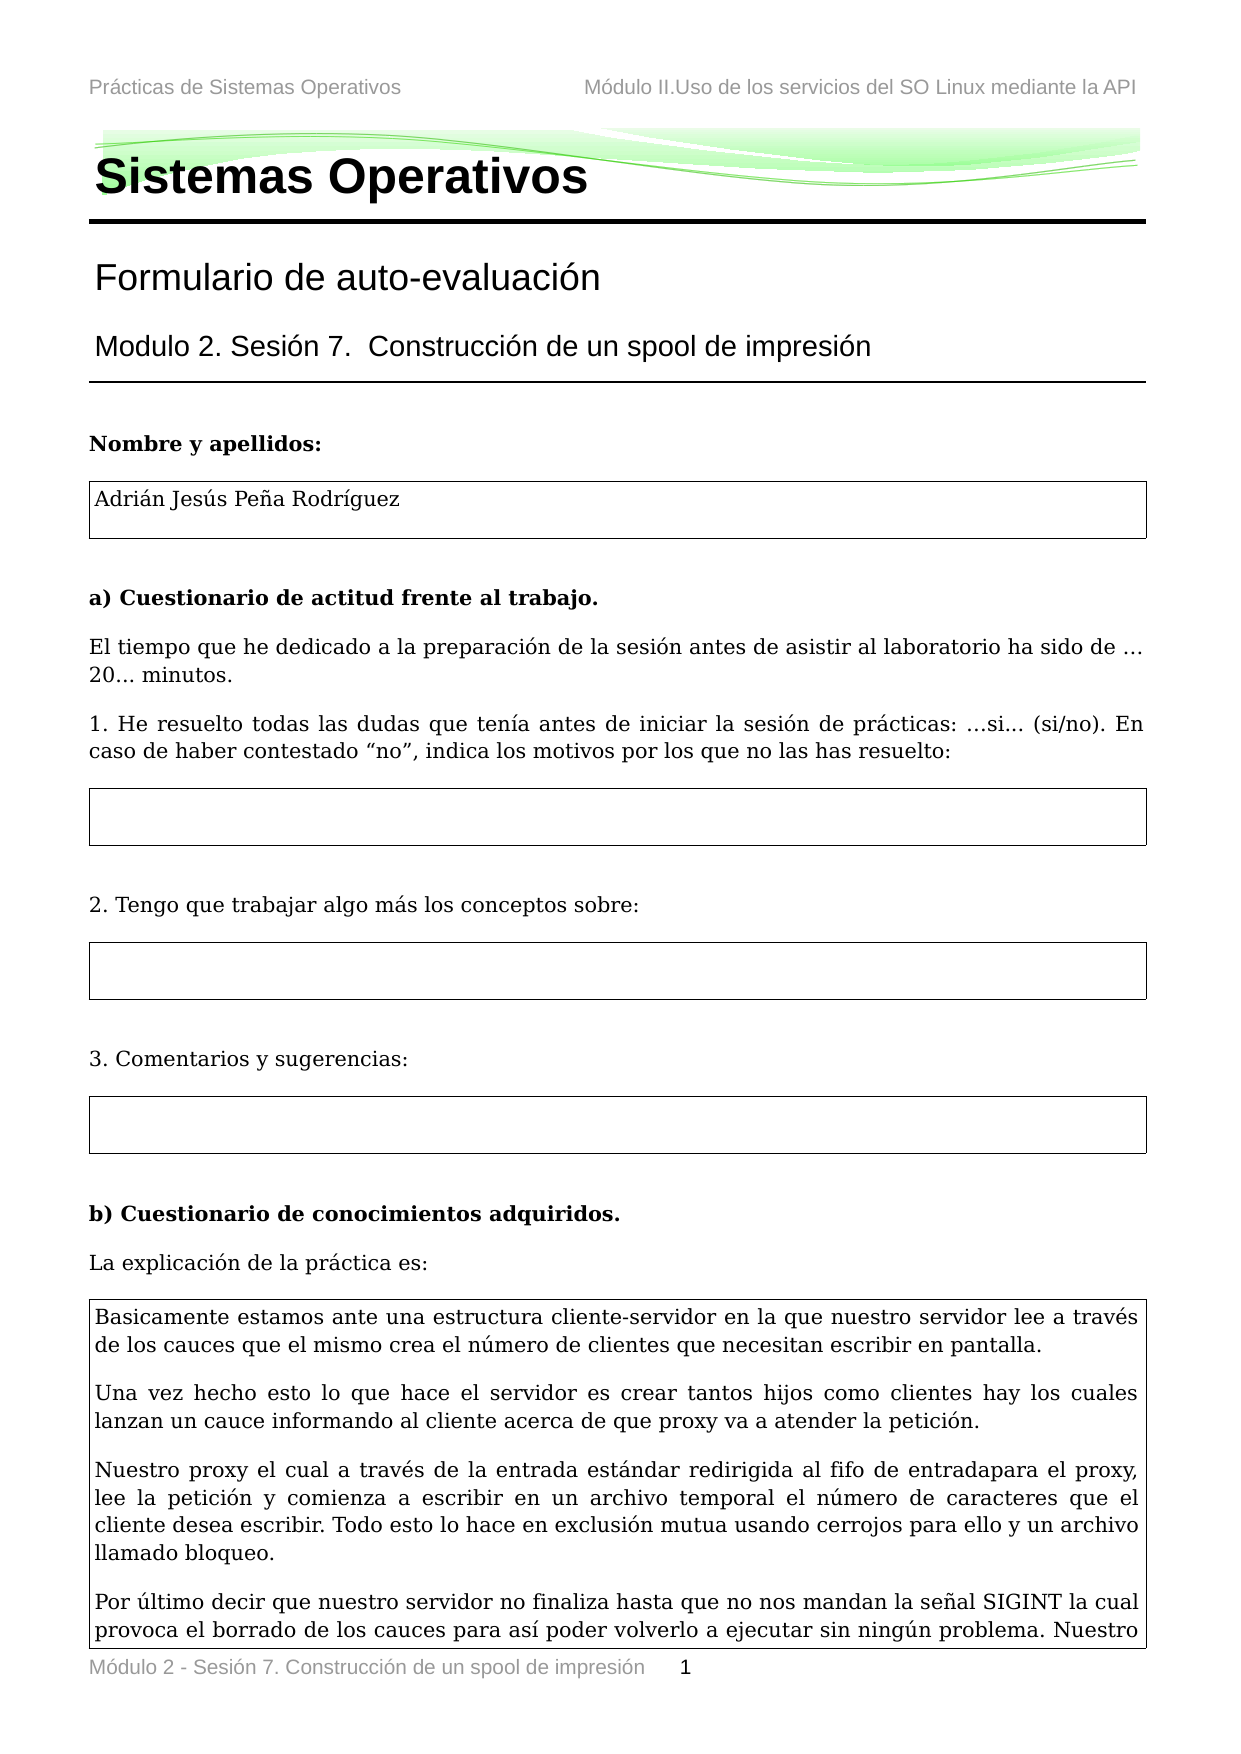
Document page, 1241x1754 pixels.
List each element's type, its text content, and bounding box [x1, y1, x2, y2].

text b) Cuestionario de conocimientos adquiridos. [89, 1202, 1146, 1226]
table_header Basicamente estamos ante una estructura cliente-servidor en la que nuestro servidor lee a través de los cauces que el mismo crea el número de clientes que necesitan escribir en pantalla. Una vez hecho esto lo que hace el servidor es crear tantos hijos como clientes hay los cuales lanzan un cauce informando al cliente acerca de que proxy va a atender la petición. Nuestro proxy el cual a través de la entrada estándar redirigida al fifo de entradapara el proxy, lee la petición y comienza a escribir en un archivo temporal el número de caracteres que el cliente desea escribir. Todo esto lo hace en exclusión mutua usando cerrojos para ello y un archivo llamado bloqueo. Por último decir que nuestro servidor no finaliza hasta que no nos mandan la señal SIGINT la cual provoca el borrado de los cauces para así poder volverlo a ejecutar sin ningún problema. Nuestro [90, 1300, 1146, 1648]
table_header [90, 943, 1146, 999]
text El tiempo que he dedicado a la preparación de la sesión antes de asistir al laboratorio ha sido de …20... minutos. [89, 635, 1146, 687]
table_header [90, 1097, 1146, 1153]
text 2. Tengo que trabajar algo más los conceptos sobre: [89, 893, 1146, 918]
table_header Adrián Jesús Peña Rodríguez [90, 482, 1146, 537]
picture [376, 171, 387, 189]
picture [94, 128, 1141, 195]
text a) Cuestionario de actitud frente al trabajo. [89, 586, 1146, 611]
text 1. He resuelto todas las dudas que tenía antes de iniciar la sesión de prácticas: …si... (si/no). En caso de haber contestado “no”, indica los motivos por los que no las has resuelto: [89, 712, 1146, 764]
table_header Formulario de auto-evaluación Modulo 2. Sesión 7. Construcción de un spool de impresión [89, 224, 1146, 381]
text La explicación de la práctica es: [89, 1251, 1146, 1275]
table_header [90, 789, 1146, 845]
text 3. Comentarios y sugerencias: [89, 1047, 1146, 1072]
text Nombre y apellidos: [89, 432, 1146, 456]
table_header Sistemas Operativos [89, 123, 1146, 219]
